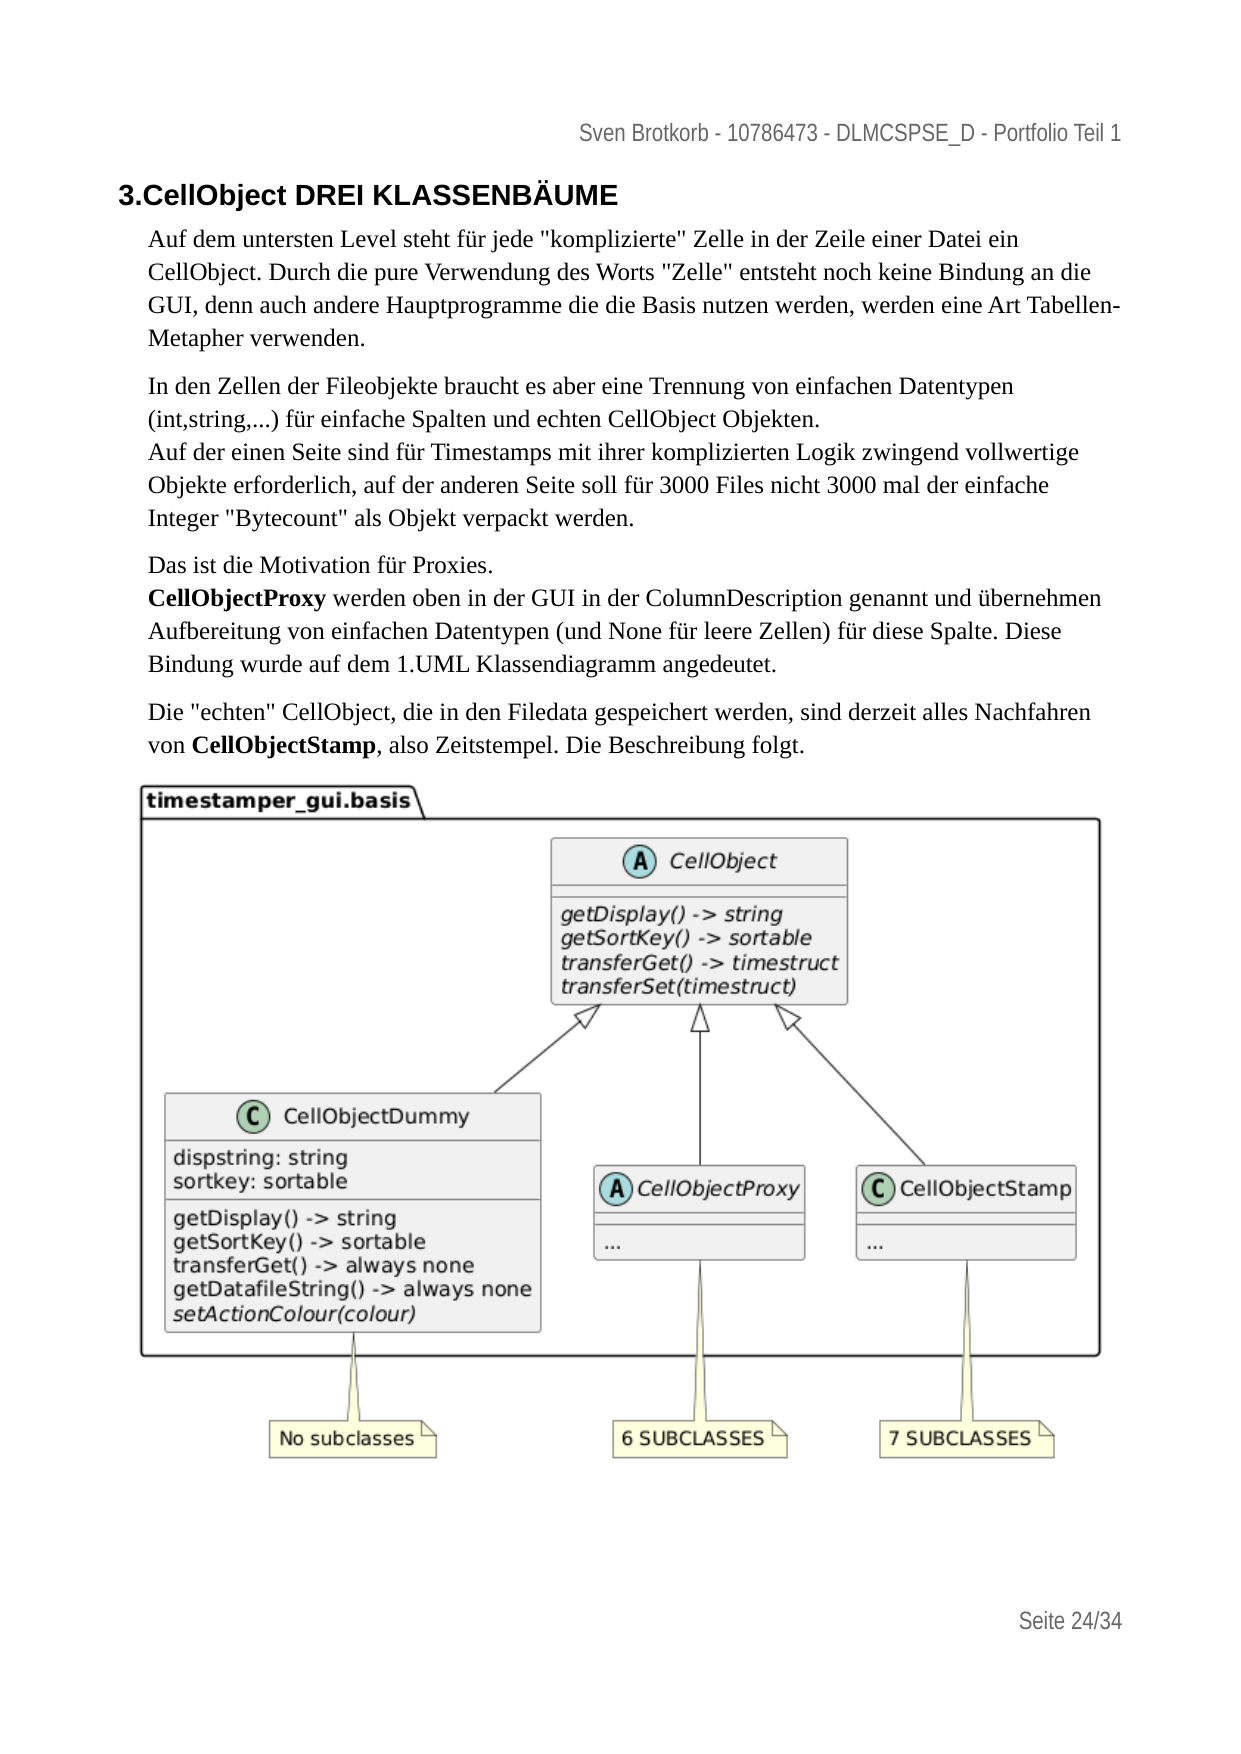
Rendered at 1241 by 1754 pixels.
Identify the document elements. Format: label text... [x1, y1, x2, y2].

text Auf dem untersten Level steht für jede "komplizierte" Zelle in der Zeile einer Datei ein CellObject. Durch die pure Verwendung des Worts "Zelle" entsteht noch keine Bindung an die GUI, denn auch andere Hauptprogramme die die Basis nutzen werden, werden eine Art Tabellen-Metapher verwenden. [148, 224, 1122, 352]
picture [132, 777, 1108, 1466]
text In den Zellen der Fileobjekte braucht es aber eine Trennung von einfachen Datentypen (int,string,...) für einfache Spalten und echten CellObject Objekten. Auf der einen Seite sind für Timestamps mit ihrer komplizierten Logik zwingend vollwertige Objekte erforderlich, auf der anderen Seite soll für 3000 Files nicht 3000 mal der einfache Integer "Bytecount" als Objekt verpackt werden. [148, 371, 1122, 532]
subtitle 3.CellObject DREI KLASSENBÄUME [118, 178, 1122, 212]
text Die "echten" CellObject, die in den Filedata gespeichert werden, sind derzeit alles Nachfahren von CellObjectStamp, also Zeitstempel. Die Beschreibung folgt. [148, 697, 1122, 759]
text Das ist die Motivation für Proxies. CellObjectProxy werden oben in der GUI in der ColumnDescription genannt und übernehmen Aufbereitung von einfachen Datentypen (und None für leere Zellen) für diese Spalte. Diese Bindung wurde auf dem 1.UML Klassendiagramm angedeutet. [148, 550, 1122, 678]
